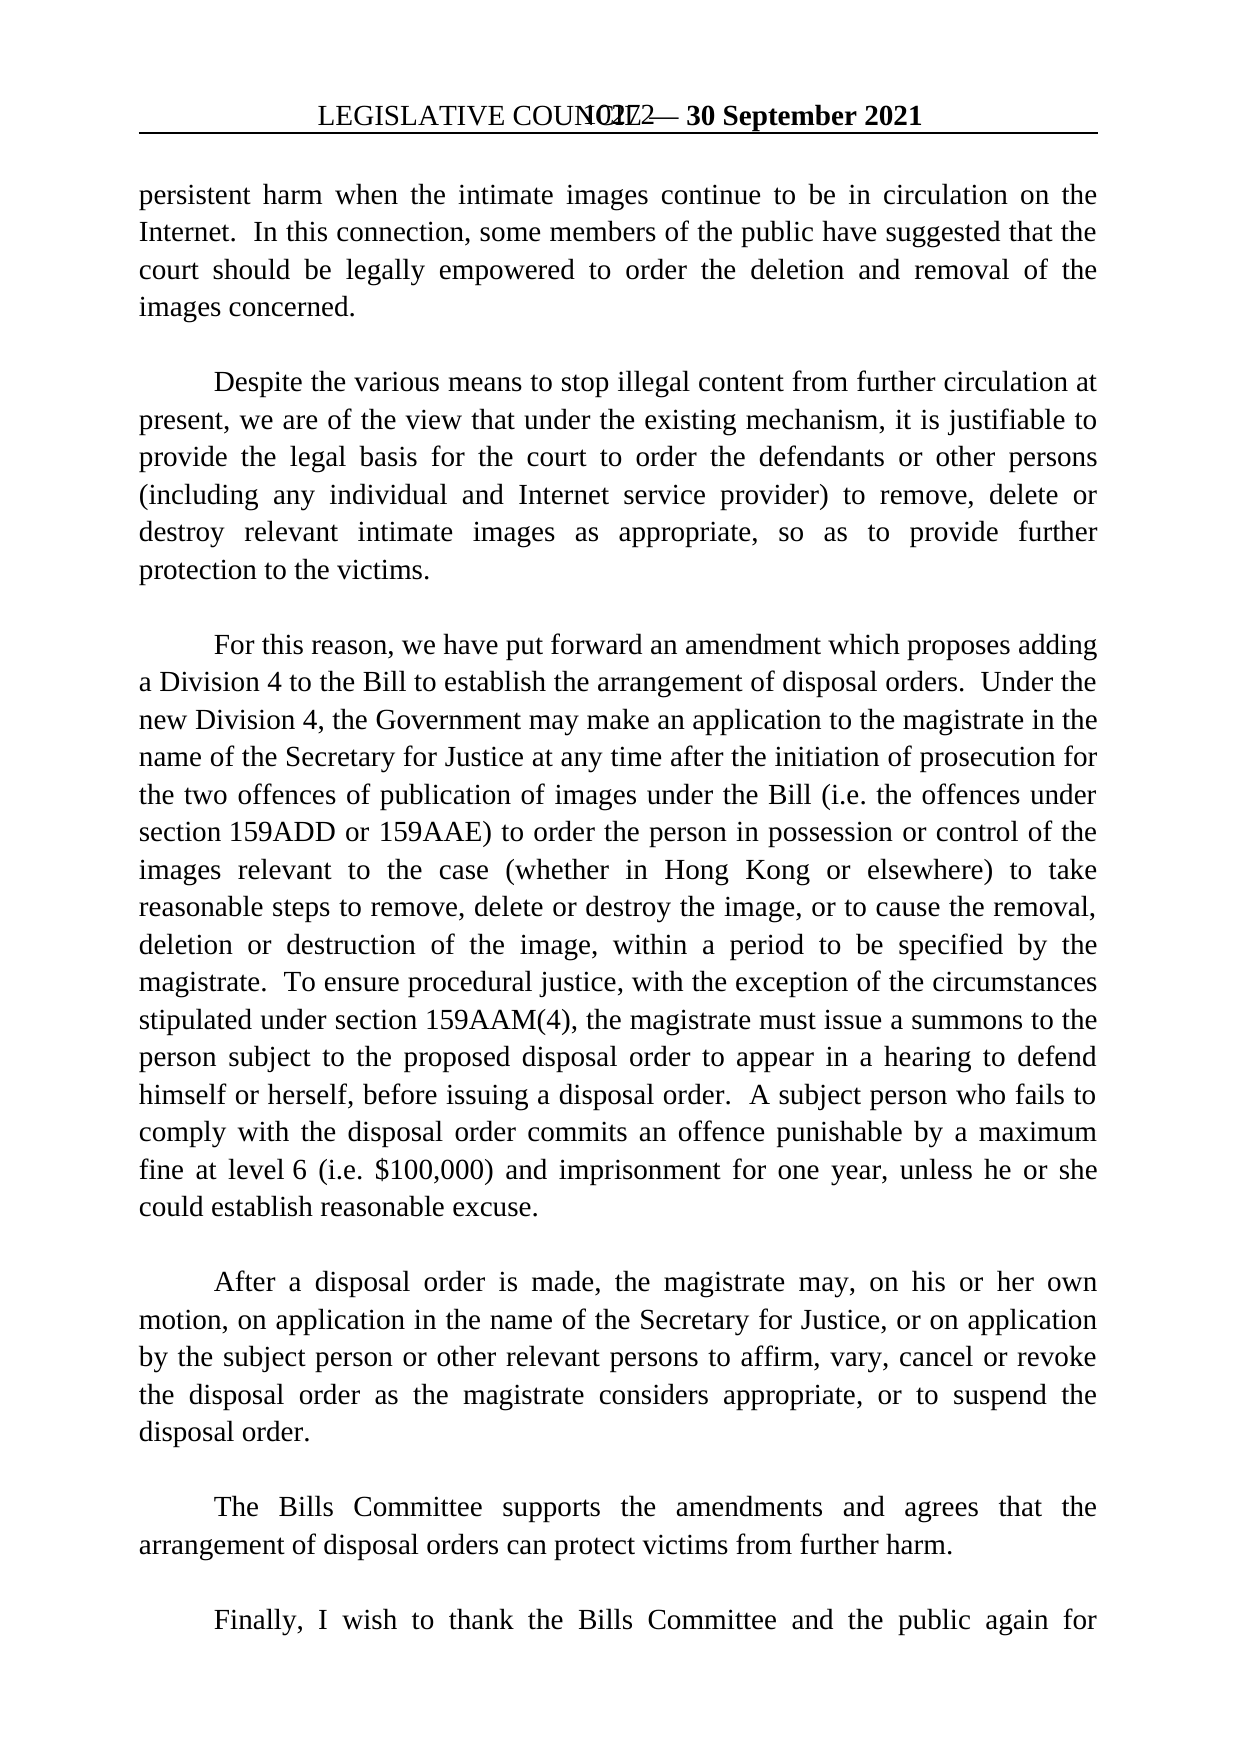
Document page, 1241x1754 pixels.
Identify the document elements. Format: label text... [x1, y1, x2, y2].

text persistent harm when the intimate images continue to be in circulation on the Internet. In this connection, some members of the public have suggested that the court should be legally empowered to order the deletion and removal of the images concerned. [139, 173, 1098, 323]
text Despite the various means to stop illegal content from further circulation at present, we are of the view that under the existing mechanism, it is justifiable to provide the legal basis for the court to order the defendants or other persons (including any individual and Internet service provider) to remove, delete or destroy relevant intimate images as appropriate, so as to provide further protection to the victims. [139, 361, 1098, 586]
text The Bills Committee supports the amendments and agrees that the arrangement of disposal orders can protect victims from further harm. [139, 1486, 1098, 1561]
text After a disposal order is made, the magistrate may, on his or her own motion, on application in the name of the Secretary for Justice, or on application by the subject person or other relevant persons to affirm, vary, cancel or revoke the disposal order as the magistrate considers appropriate, or to suspend the disposal order. [139, 1261, 1098, 1448]
text For this reason, we have put forward an amendment which proposes adding a Division 4 to the Bill to establish the arrangement of disposal orders. Under the new Division 4, the Government may make an application to the magistrate in the name of the Secretary for Justice at any time after the initiation of prosecution for the two offences of publication of images under the Bill (i.e. the offences under section 159ADD or 159AAE) to order the person in possession or control of the images relevant to the case (whether in Hong Kong or elsewhere) to take reasonable steps to remove, delete or destroy the image, or to cause the removal, deletion or destruction of the image, within a period to be specified by the magistrate. To ensure procedural justice, with the exception of the circumstances stipulated under section 159AAM(4), the magistrate must issue a summons to the person subject to the proposed disposal order to appear in a hearing to defend himself or herself, before issuing a disposal order. A subject person who fails to comply with the disposal order commits an offence punishable by a maximum fine at level 6 (i.e. $100,000) and imprisonment for one year, unless he or she could establish reasonable excuse. [139, 623, 1098, 1223]
text Finally, I wish to thank the Bills Committee and the public again for [139, 1598, 1098, 1636]
